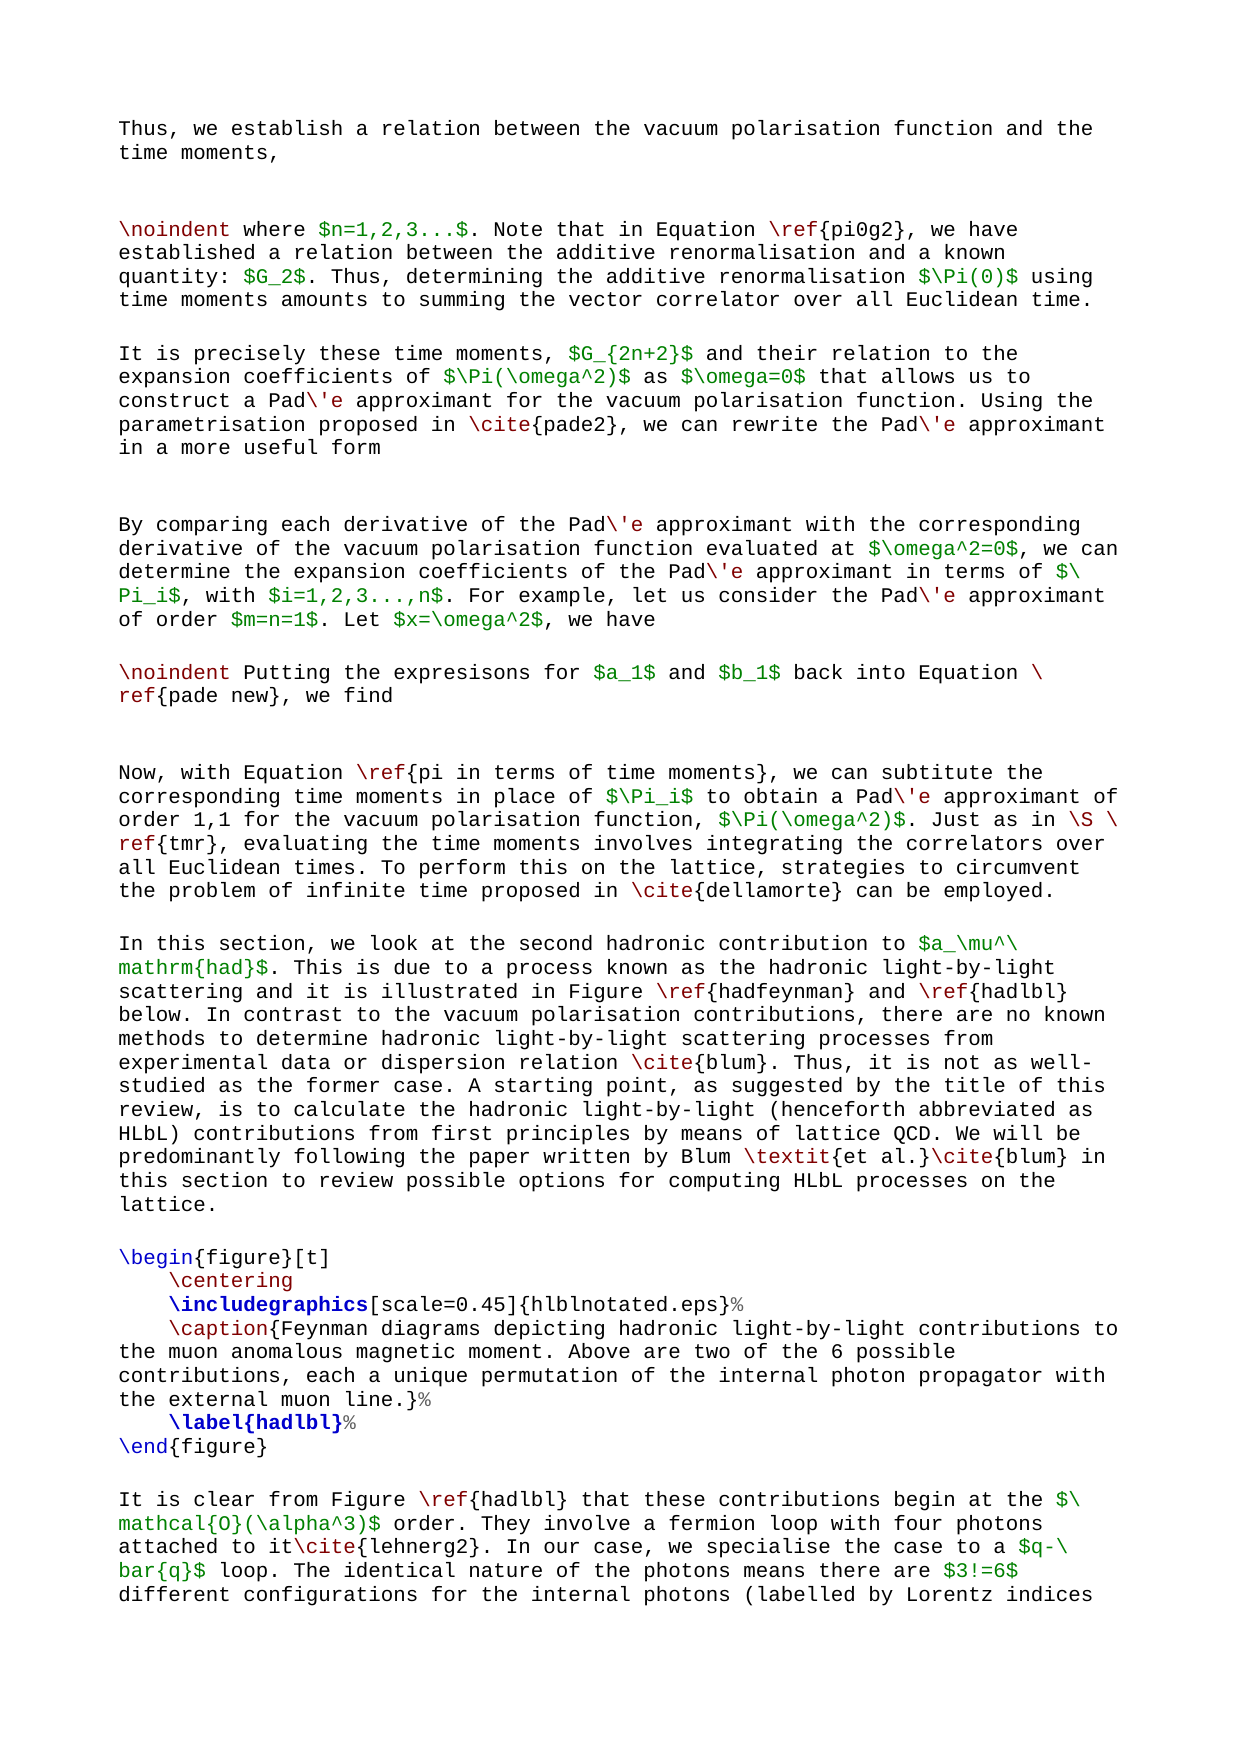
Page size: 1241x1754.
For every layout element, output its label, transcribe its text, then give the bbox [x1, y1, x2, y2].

text Thus, we establish a relation between the vacuum polarisation function and the time moments, [118, 118, 1122, 165]
text It is precisely these time moments, $G_{2n+2}$ and their relation to the expansion coefficients of $\Pi(\omega^2)$ as $\omega=0$ that allows us to construct a Pad\'e approximant for the vacuum polarisation function. Using the parametrisation proposed in \cite{pade2}, we can rewrite the Pad\'e approximant in a more useful form [118, 343, 1122, 461]
text By comparing each derivative of the Pad\'e approximant with the corresponding derivative of the vacuum polarisation function evaluated at $\omega^2=0$, we can determine the expansion coefficients of the Pad\'e approximant in terms of $\Pi_i$, with $i=1,2,3...,n$. For example, let us consider the Pad\'e approximant of order $m=n=1$. Let $x=\omega^2$, we have [118, 514, 1122, 632]
text \caption{Feynman diagrams depicting hadronic light-by-light contributions to the muon anomalous magnetic moment. Above are two of the 6 possible contributions, each a unique permutation of the internal photon propagator with the external muon line.}% [118, 1318, 1122, 1412]
text \noindent Putting the expresisons for $a_1$ and $b_1$ back into Equation \ref{pade new}, we find [118, 662, 1122, 709]
text Now, with Equation \ref{pi in terms of time moments}, we can subtitute the corresponding time moments in place of $\Pi_i$ to obtain a Pad\'e approximant of order 1,1 for the vacuum polarisation function, $\Pi(\omega^2)$. Just as in \S \ref{tmr}, evaluating the time moments involves integrating the correlators over all Euclidean times. To perform this on the lattice, strategies to circumvent the problem of infinite time proposed in \cite{dellamorte} can be employed. [118, 762, 1122, 904]
text It is clear from Figure \ref{hadlbl} that these contributions begin at the $\mathcal{O}(\alpha^3)$ order. They involve a fermion loop with four photons attached to it\cite{lehnerg2}. In our case, we specialise the case to a $q-\bar{q}$ loop. The identical nature of the photons means there are $3!=6$ different configurations for the internal photons (labelled by Lorentz indices [118, 1489, 1122, 1607]
text \centering [118, 1270, 1122, 1294]
text \begin{figure}[t] [118, 1247, 1122, 1270]
text \end{figure} [118, 1436, 1122, 1459]
text In this section, we look at the second hadronic contribution to $a_\mu^\mathrm{had}$. This is due to a process known as the hadronic light-by-light scattering and it is illustrated in Figure \ref{hadfeynman} and \ref{hadlbl} below. In contrast to the vacuum polarisation contributions, there are no known methods to determine hadronic light-by-light scattering processes from experimental data or dispersion relation \cite{blum}. Thus, it is not as well-studied as the former case. A starting point, as suggested by the title of this review, is to calculate the hadronic light-by-light (henceforth abbreviated as HLbL) contributions from first principles by means of lattice QCD. We will be predominantly following the paper written by Blum \textit{et al.}\cite{blum} in this section to review possible options for computing HLbL processes on the lattice. [118, 933, 1122, 1217]
text \includegraphics[scale=0.45]{hlblnotated.eps}% [118, 1294, 1122, 1318]
text \noindent where $n=1,2,3...$. Note that in Equation \ref{pi0g2}, we have established a relation between the additive renormalisation and a known quantity: $G_2$. Thus, determining the additive renormalisation $\Pi(0)$ using time moments amounts to summing the vector correlator over all Euclidean time. [118, 218, 1122, 313]
text \label{hadlbl}% [118, 1412, 1122, 1436]
